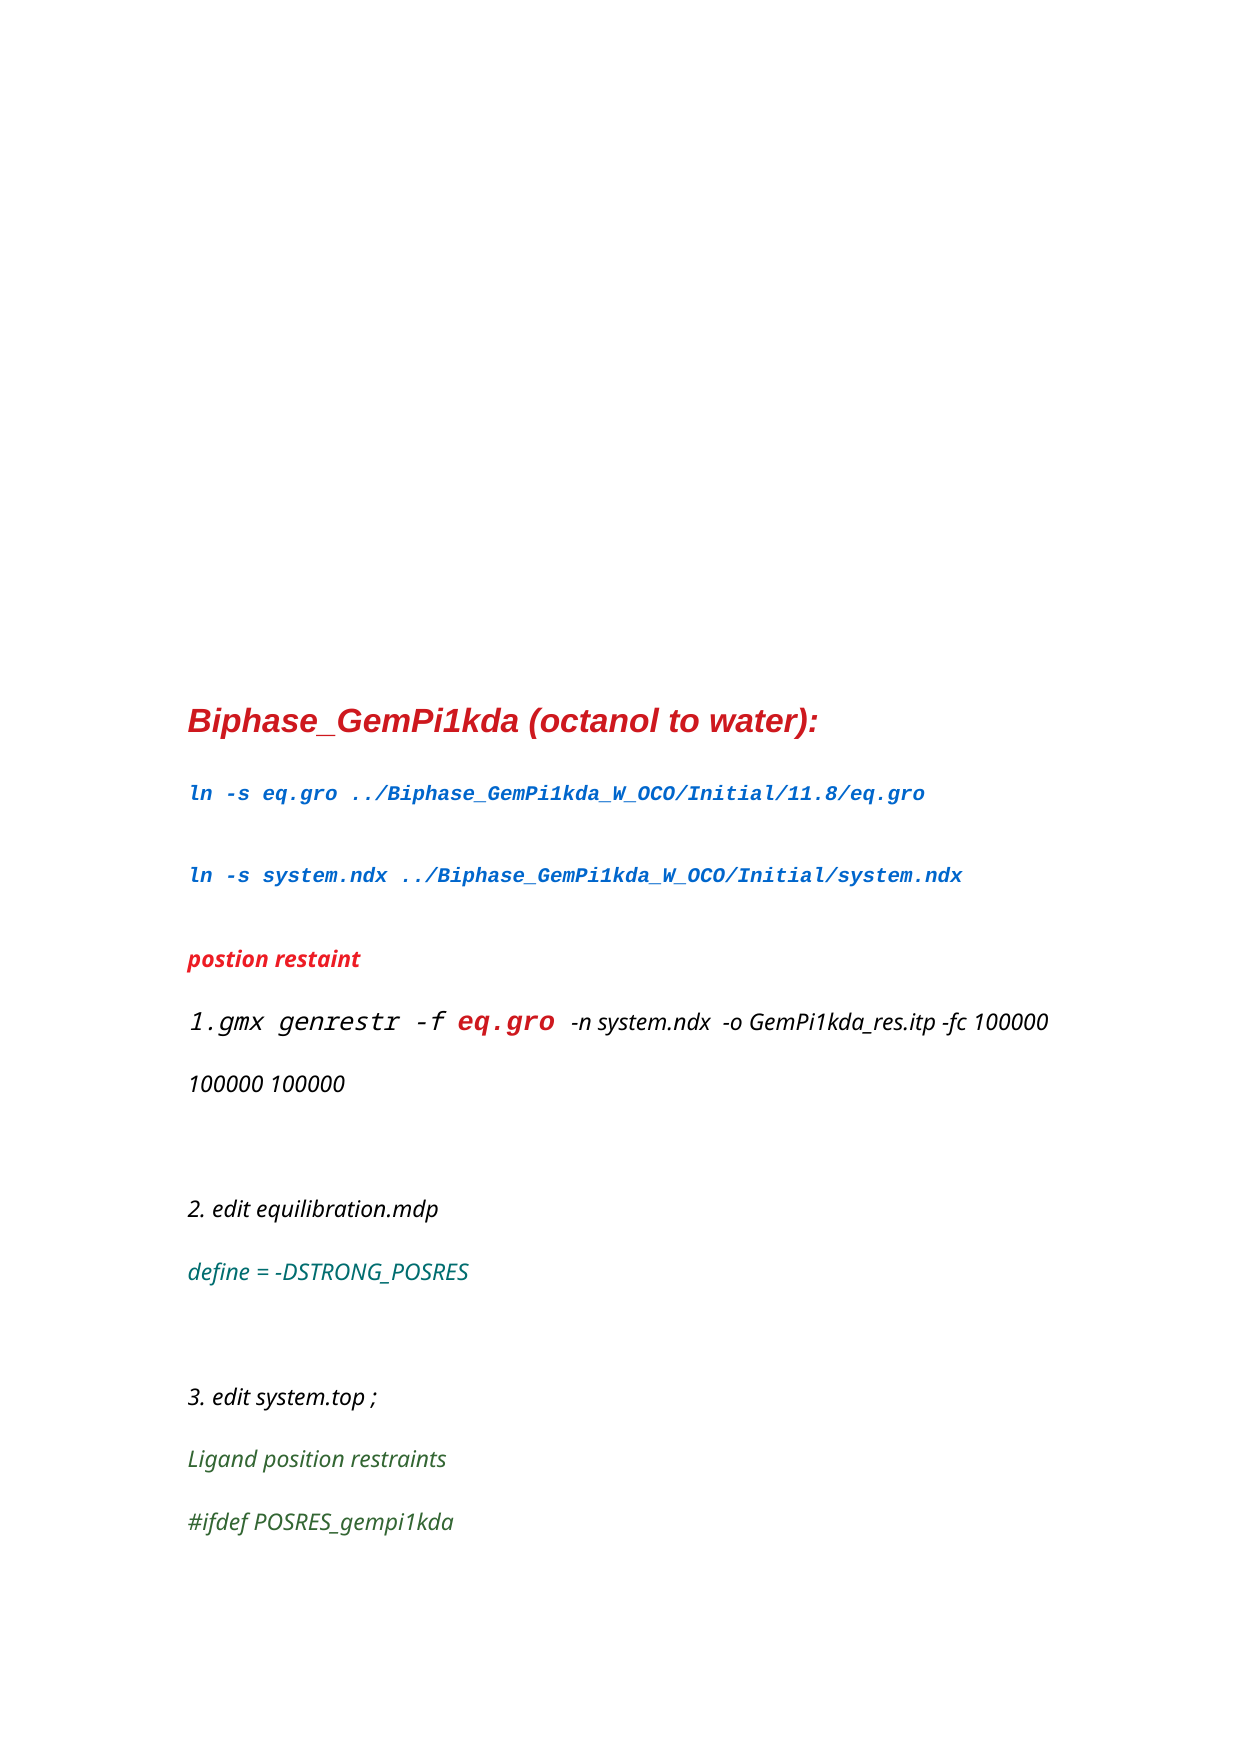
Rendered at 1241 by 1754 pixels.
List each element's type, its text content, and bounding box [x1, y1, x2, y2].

text ln -s eq.gro ../Biphase_GemPi1kda_W_OCO/Initial/11.8/eq.gro [187, 753, 1053, 816]
text 3. edit system.top ; [187, 1354, 1053, 1417]
text Ligand position restraints [187, 1417, 1053, 1479]
text 2. edit equilibration.mdp [187, 1167, 1053, 1229]
text postion restaint [187, 917, 1053, 979]
text define = -DSTRONG_POSRES [187, 1229, 1053, 1292]
subtitle Biphase_GemPi1kda (octanol to water): [187, 678, 1053, 741]
text ln -s system.ndx ../Biphase_GemPi1kda_W_OCO/Initial/system.ndx [187, 835, 1053, 898]
text #ifdef POSRES_gempi1kda [187, 1479, 1053, 1542]
text 1.gmx genrestr -f eq.gro -n system.ndx -o GemPi1kda_res.itp -fc 100000 100000 100000 [187, 979, 1053, 1104]
